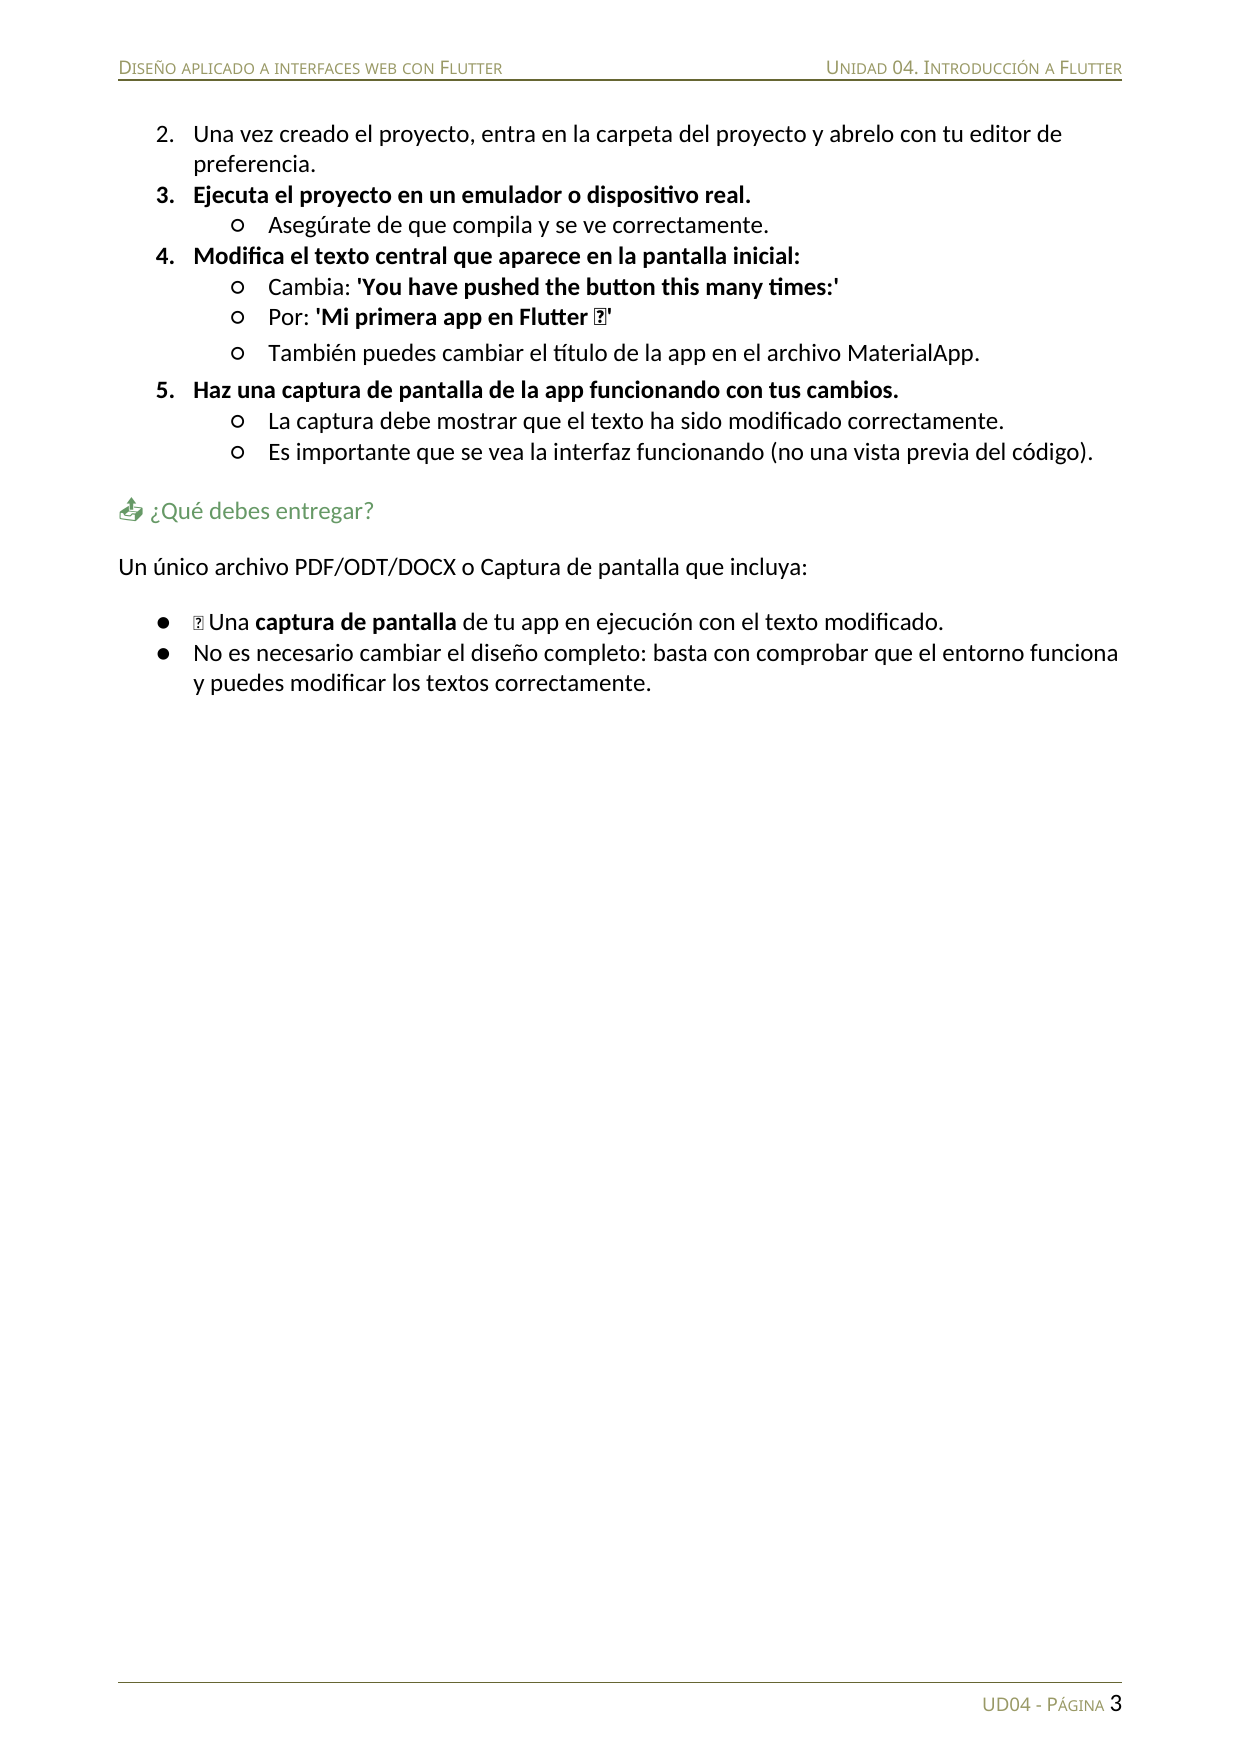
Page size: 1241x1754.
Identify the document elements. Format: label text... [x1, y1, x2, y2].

text Un único archivo PDF/ODT/DOCX o Captura de pantalla que incluya: [118, 551, 1122, 581]
list Por: 'Mi primera app en Flutter 🚀' [231, 301, 1122, 332]
list Cambia: 'You have pushed the button this many times:' [231, 271, 1122, 301]
list Haz una captura de pantalla de la app funcionando con tus cambios. [156, 374, 1122, 405]
list No es necesario cambiar el diseño completo: basta con comprobar que el entorno funciona y puedes modificar los textos correctamente. [156, 637, 1122, 698]
list Ejecuta el proyecto en un emulador o dispositivo real. [156, 179, 1122, 209]
list Una vez creado el proyecto, entra en la carpeta del proyecto y abrelo con tu editor de preferencia. [156, 118, 1122, 179]
subtitle 📤 ¿Qué debes entregar? [118, 495, 1122, 526]
list ✅ Una captura de pantalla de tu app en ejecución con el texto modificado. [156, 606, 1122, 637]
list Es importante que se vea la interfaz funcionando (no una vista previa del código). [231, 436, 1122, 466]
list Modifica el texto central que aparece en la pantalla inicial: [156, 240, 1122, 271]
list También puedes cambiar el título de la app en el archivo MaterialApp. [231, 338, 1122, 368]
list La captura debe mostrar que el texto ha sido modificado correctamente. [231, 405, 1122, 436]
list Asegúrate de que compila y se ve correctamente. [231, 209, 1122, 240]
